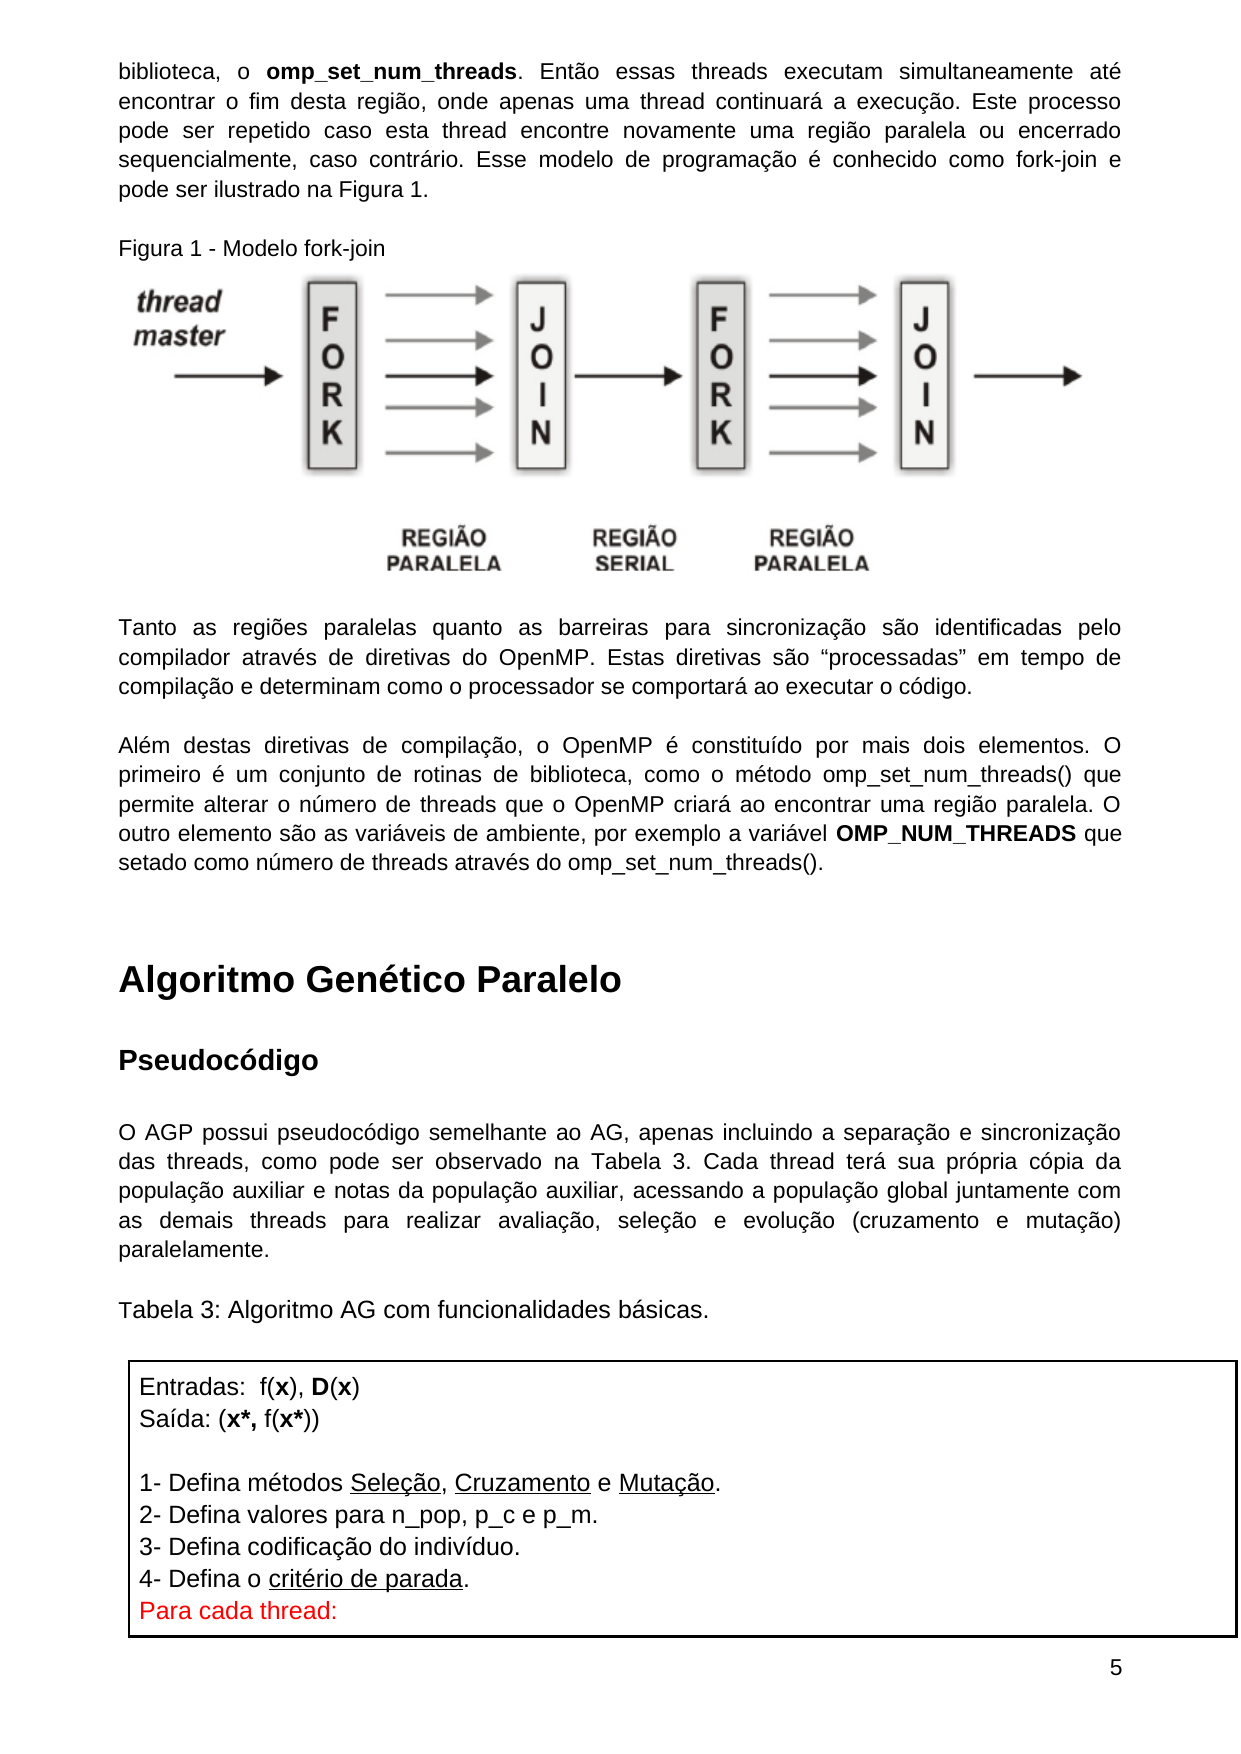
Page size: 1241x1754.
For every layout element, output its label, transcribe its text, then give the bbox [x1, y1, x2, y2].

text Tanto as regiões paralelas quanto as barreiras para sincronização são identificadas pelo compilador através de diretivas do OpenMP. Estas diretivas são “processadas” em tempo de compilação e determinam como o processador se comportará ao executar o código. [118, 615, 1122, 699]
subtitle Pseudocódigo [118, 1044, 1122, 1077]
table_header Entradas: f(x), D(x) Saída: (x*, f(x*)) 1- Defina métodos Seleção, Cruzamento e Mutação. 2- Defina valores para n_pop, p_c e p_m. 3- Defina codificação do indivíduo. 4- Defina o critério de parada. Para cada thread: [130, 1362, 1235, 1635]
text biblioteca, o omp_set_num_threads. Então essas threads executam simultaneamente até encontrar o fim desta região, onde apenas uma thread continuará a execução. Este processo pode ser repetido caso esta thread encontre novamente uma região paralela ou encerrado sequencialmente, caso contrário. Esse modelo de programação é conhecido como fork-join e pode ser ilustrado na Figura 1. [118, 59, 1122, 202]
subtitle Algoritmo Genético Paralelo [118, 959, 1122, 1001]
picture [118, 264, 1123, 582]
text Figura 1 - Modelo fork-join [118, 235, 1122, 261]
text O AGP possui pseudocódigo semelhante ao AG, apenas incluindo a separação e sincronização das threads, como pode ser observado na Tabela 3. Cada thread terá sua própria cópia da população auxiliar e notas da população auxiliar, acessando a população global juntamente com as demais threads para realizar avaliação, seleção e evolução (cruzamento e mutação) paralelamente. [118, 1119, 1122, 1263]
text Tabela 3: Algoritmo AG com funcionalidades básicas. [118, 1296, 1122, 1324]
text Além destas diretivas de compilação, o OpenMP é constituído por mais dois elementos. O primeiro é um conjunto de rotinas de biblioteca, como o método omp_set_num_threads() que permite alterar o número de threads que o OpenMP criará ao encontrar uma região paralela. O outro elemento são as variáveis de ambiente, por exemplo a variável OMP_NUM_THREADS que setado como número de threads através do omp_set_num_threads(). [118, 732, 1122, 876]
